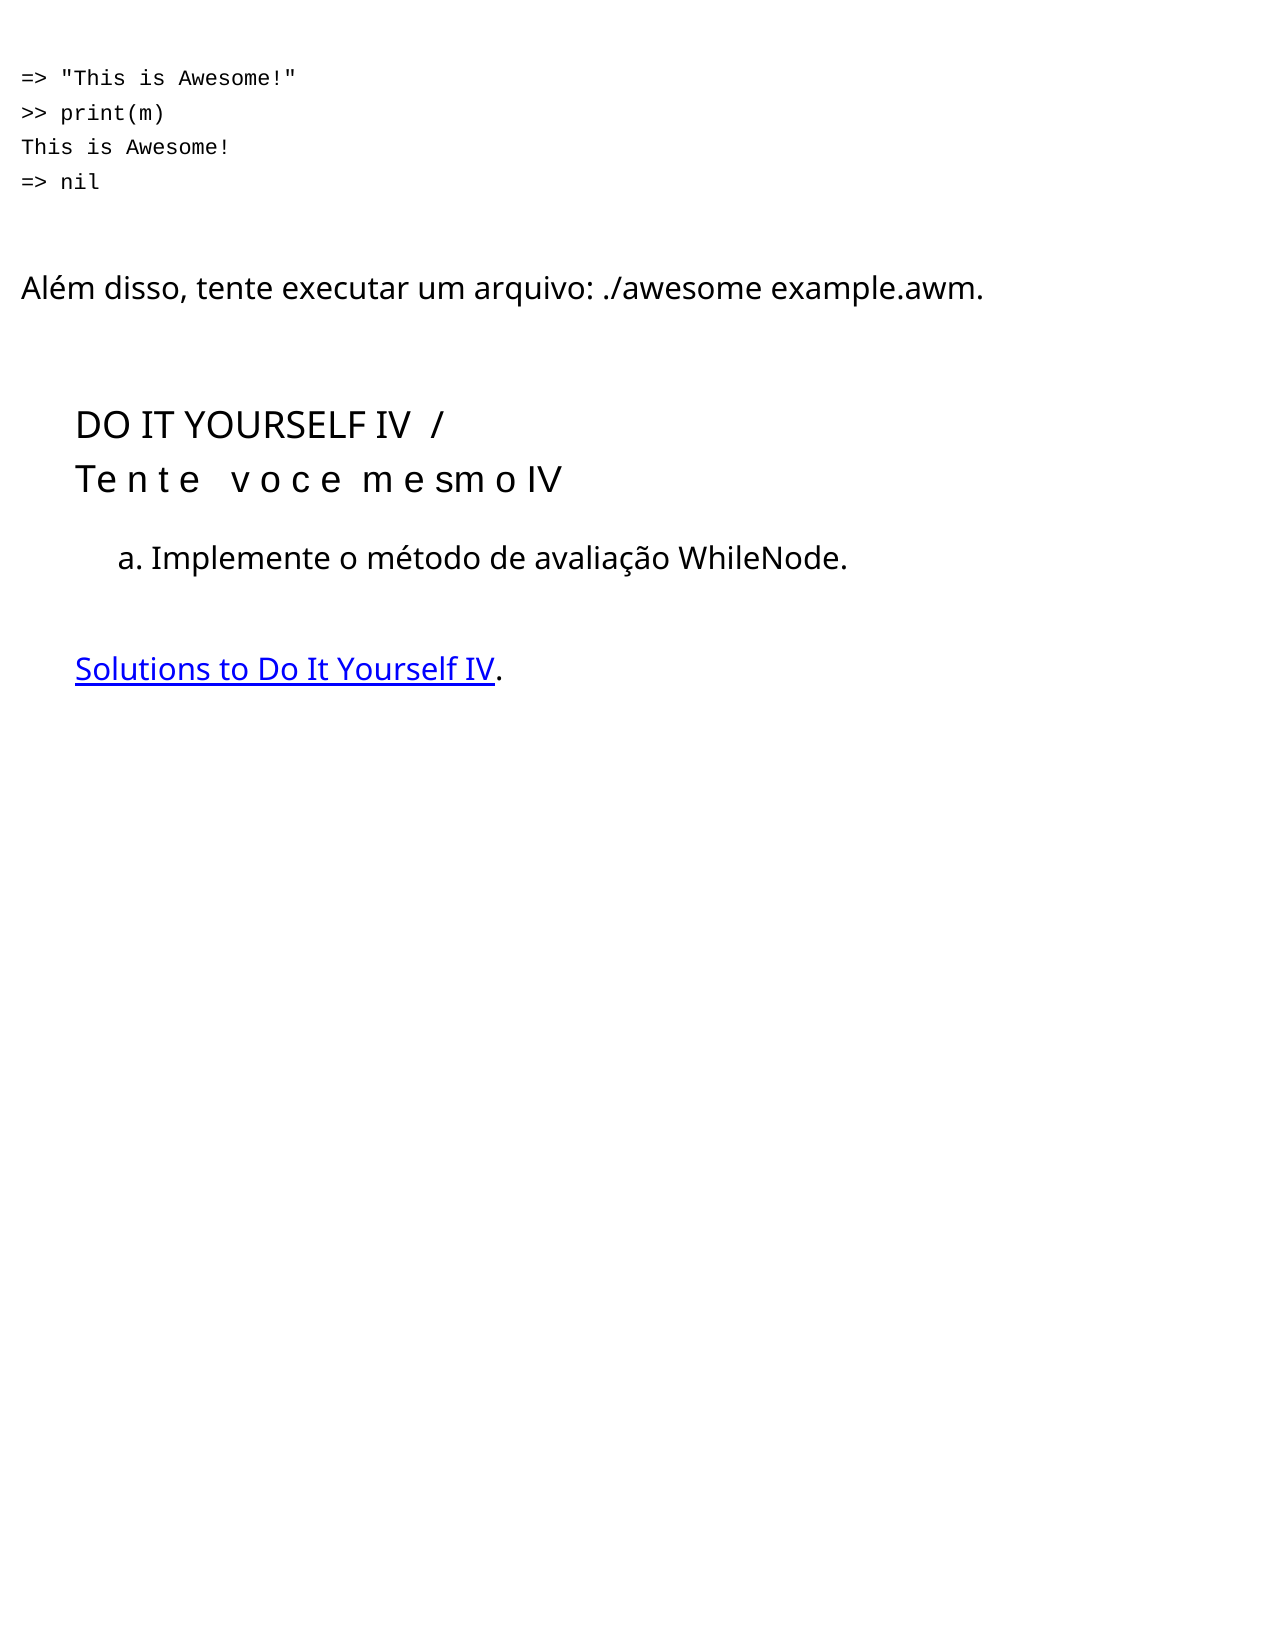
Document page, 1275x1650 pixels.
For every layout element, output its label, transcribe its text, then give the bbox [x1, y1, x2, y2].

list >> print(m) [0, 102, 1274, 127]
text a. Implemente o método de avaliação WhileNode. [117, 536, 1191, 579]
text Te n t e v o c e m e sm o IV [75, 453, 1274, 504]
text Além disso, tente executar um arquivo: ./awesome example.awm. [21, 266, 1191, 308]
list => "This is Awesome!" [0, 67, 1274, 92]
list This is Awesome! [0, 136, 1274, 161]
subtitle DO IT YOURSELF IV / [74, 399, 1274, 450]
text Solutions to Do It Yourself IV. [75, 647, 1274, 690]
list => nil [0, 171, 1274, 196]
